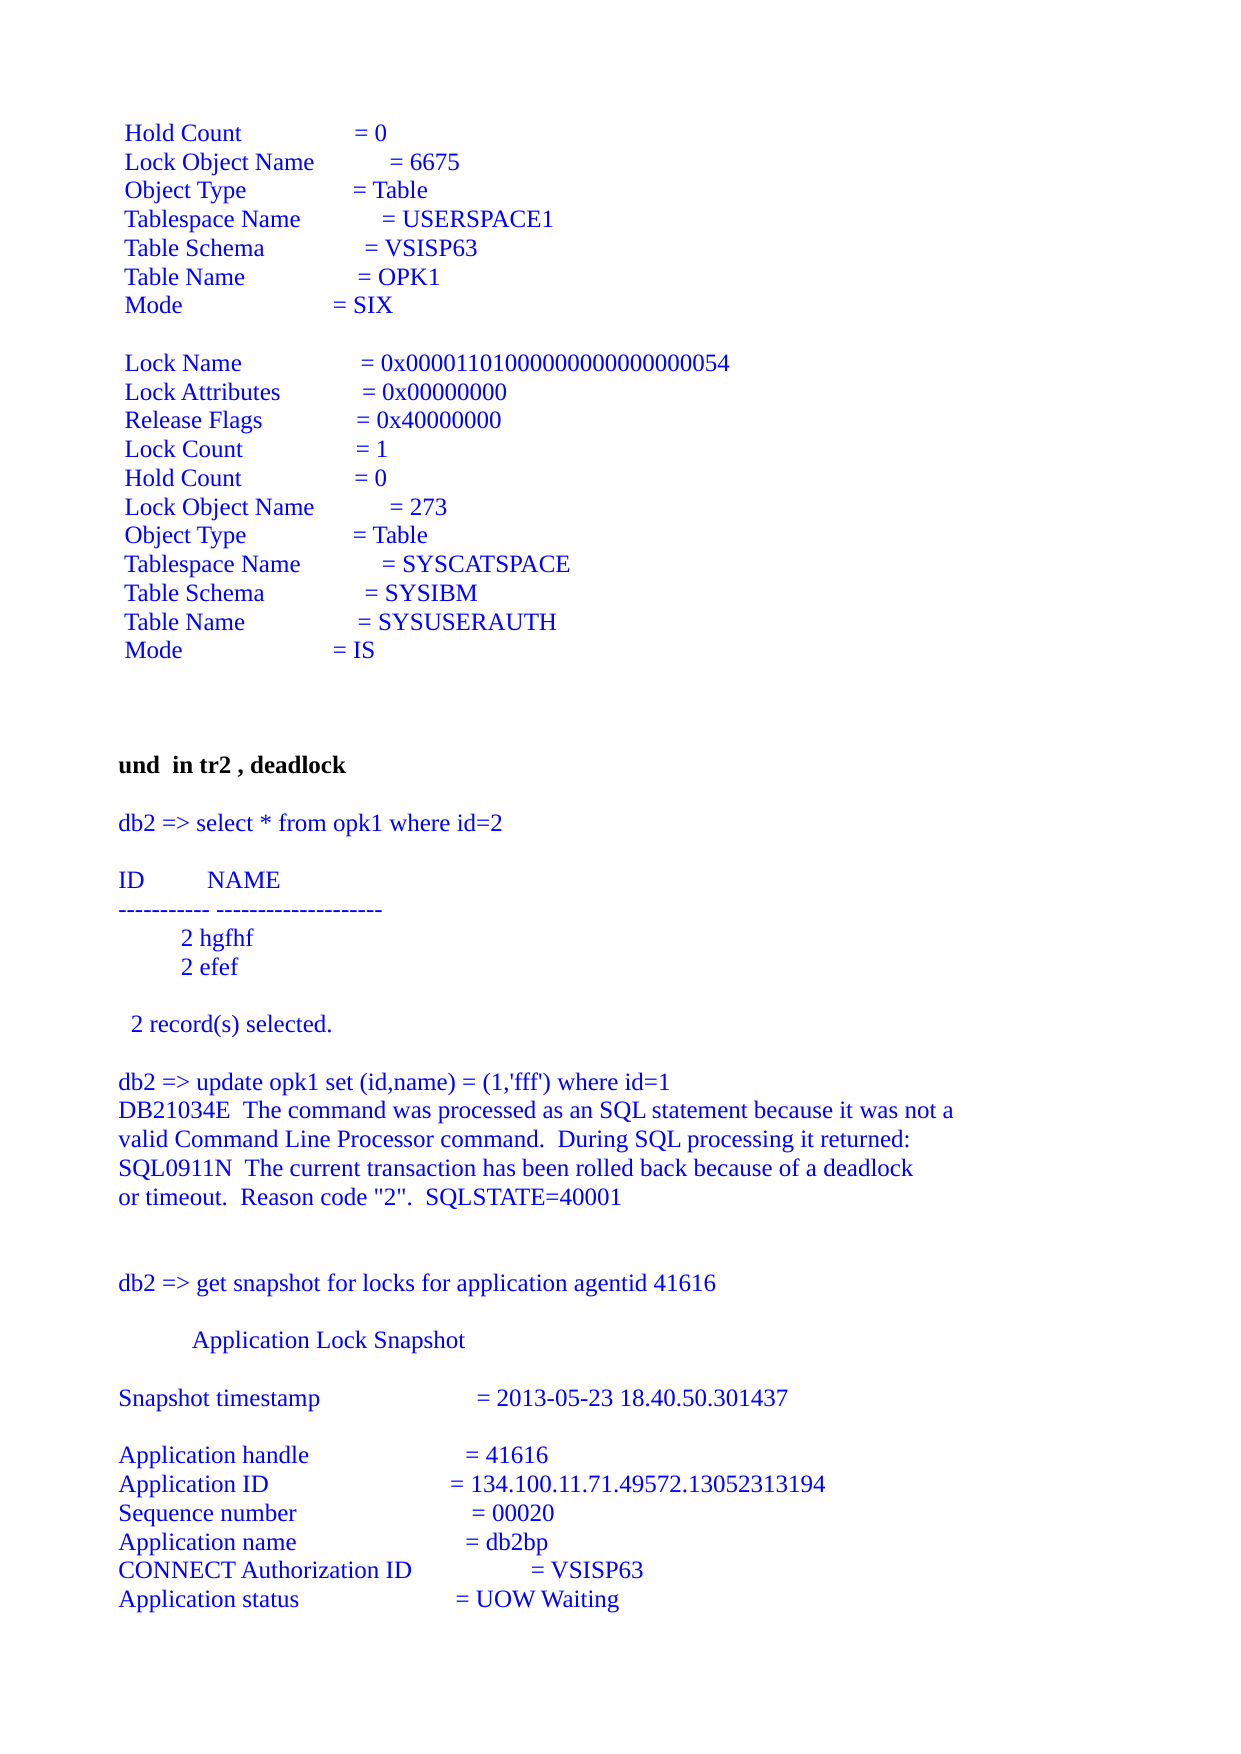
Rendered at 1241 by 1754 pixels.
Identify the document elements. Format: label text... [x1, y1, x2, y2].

text Snapshot timestamp = 2013-05-23 18.40.50.301437 [118, 1383, 1122, 1412]
text Table Schema = VSISP63 [118, 233, 1122, 262]
text ID NAME [118, 866, 1122, 894]
text Mode = SIX [118, 291, 1122, 319]
text 2 record(s) selected. [118, 1009, 1122, 1038]
text Mode = IS [118, 636, 1122, 664]
text 2 hgfhf [118, 923, 1122, 952]
text Lock Name = 0x00001101000000000000000054 [118, 348, 1122, 377]
text Sequence number = 00020 [118, 1498, 1122, 1527]
text Table Schema = SYSIBM [118, 578, 1122, 607]
text Application handle = 41616 [118, 1441, 1122, 1469]
text db2 => update opk1 set (id,name) = (1,'fff') where id=1 [118, 1067, 1122, 1096]
text DB21034E The command was processed as an SQL statement because it was not a [118, 1096, 1122, 1124]
text db2 => get snapshot for locks for application agentid 41616 [118, 1268, 1122, 1297]
text Object Type = Table [118, 521, 1122, 549]
text Tablespace Name = USERSPACE1 [118, 204, 1122, 233]
text und in tr2 , deadlock [118, 751, 1122, 779]
text Application name = db2bp [118, 1527, 1122, 1556]
text Tablespace Name = SYSCATSPACE [118, 549, 1122, 578]
text db2 => select * from opk1 where id=2 [118, 808, 1122, 837]
text Object Type = Table [118, 176, 1122, 204]
text Application Lock Snapshot [118, 1326, 1122, 1354]
text or timeout. Reason code "2". SQLSTATE=40001 [118, 1182, 1122, 1211]
text Lock Object Name = 6675 [118, 147, 1122, 176]
text Application status = UOW Waiting [118, 1584, 1122, 1613]
text Lock Count = 1 [118, 434, 1122, 463]
text valid Command Line Processor command. During SQL processing it returned: [118, 1124, 1122, 1153]
text Table Name = OPK1 [118, 262, 1122, 291]
text Table Name = SYSUSERAUTH [118, 607, 1122, 636]
text 2 efef [118, 952, 1122, 981]
text Lock Object Name = 273 [118, 492, 1122, 521]
text CONNECT Authorization ID = VSISP63 [118, 1556, 1122, 1584]
text Hold Count = 0 [118, 118, 1122, 147]
text Hold Count = 0 [118, 463, 1122, 492]
text SQL0911N The current transaction has been rolled back because of a deadlock [118, 1153, 1122, 1182]
text Release Flags = 0x40000000 [118, 406, 1122, 434]
text ----------- -------------------- [118, 894, 1122, 923]
text Lock Attributes = 0x00000000 [118, 377, 1122, 406]
text Application ID = 134.100.11.71.49572.13052313194 [118, 1469, 1122, 1498]
